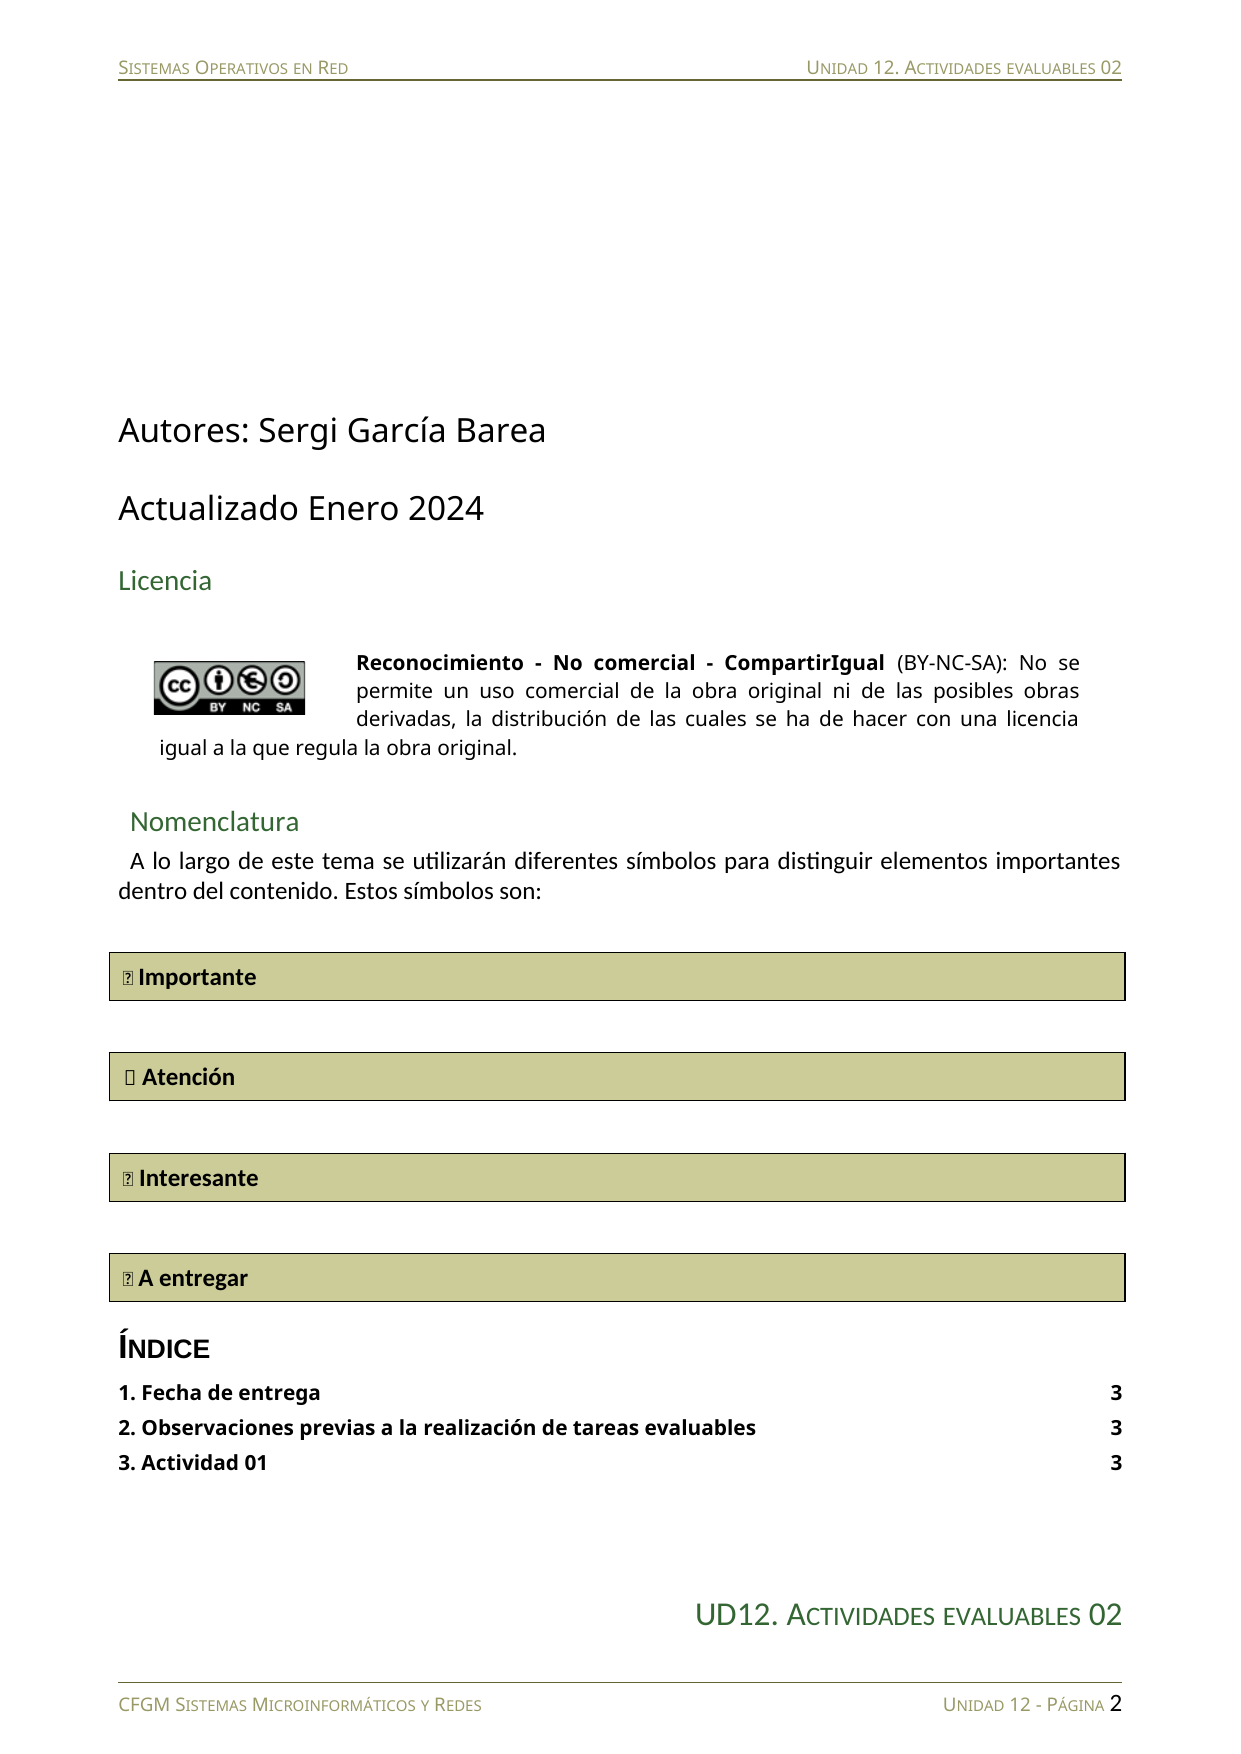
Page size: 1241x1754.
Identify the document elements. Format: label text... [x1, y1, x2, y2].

text 3. Actividad 01 3 [118, 1448, 1122, 1476]
text Licencia [118, 562, 1122, 598]
text 1. Fecha de entrega 3 [118, 1378, 1122, 1407]
text 2. Observaciones previas a la realización de tareas evaluables 3 [118, 1413, 1122, 1441]
text Reconocimiento - No comercial - CompartirIgual (BY-NC-SA): No se permite un uso comercial de la obra original ni de las posibles obras derivadas, la distribución de las cuales se ha de hacer con una licencia igual a la que regula la obra original. [159, 648, 1080, 761]
text ❕ Atención [110, 1053, 1124, 1100]
text 📖 Importante [110, 953, 1124, 1000]
text Índice [118, 1327, 1122, 1366]
text 📕 A entregar [110, 1254, 1124, 1301]
text Nomenclatura [118, 803, 1122, 838]
text Autores: Sergi García Barea [118, 407, 1122, 453]
picture [153, 661, 306, 715]
text A lo largo de este tema se utilizarán diferentes símbolos para distinguir elementos importantes dentro del contenido. Estos símbolos son: [118, 845, 1122, 906]
text UD12. Actividades evaluables 02 [118, 1593, 1122, 1633]
text 💬 Interesante [110, 1154, 1124, 1201]
text Actualizado Enero 2024 [118, 485, 1122, 530]
